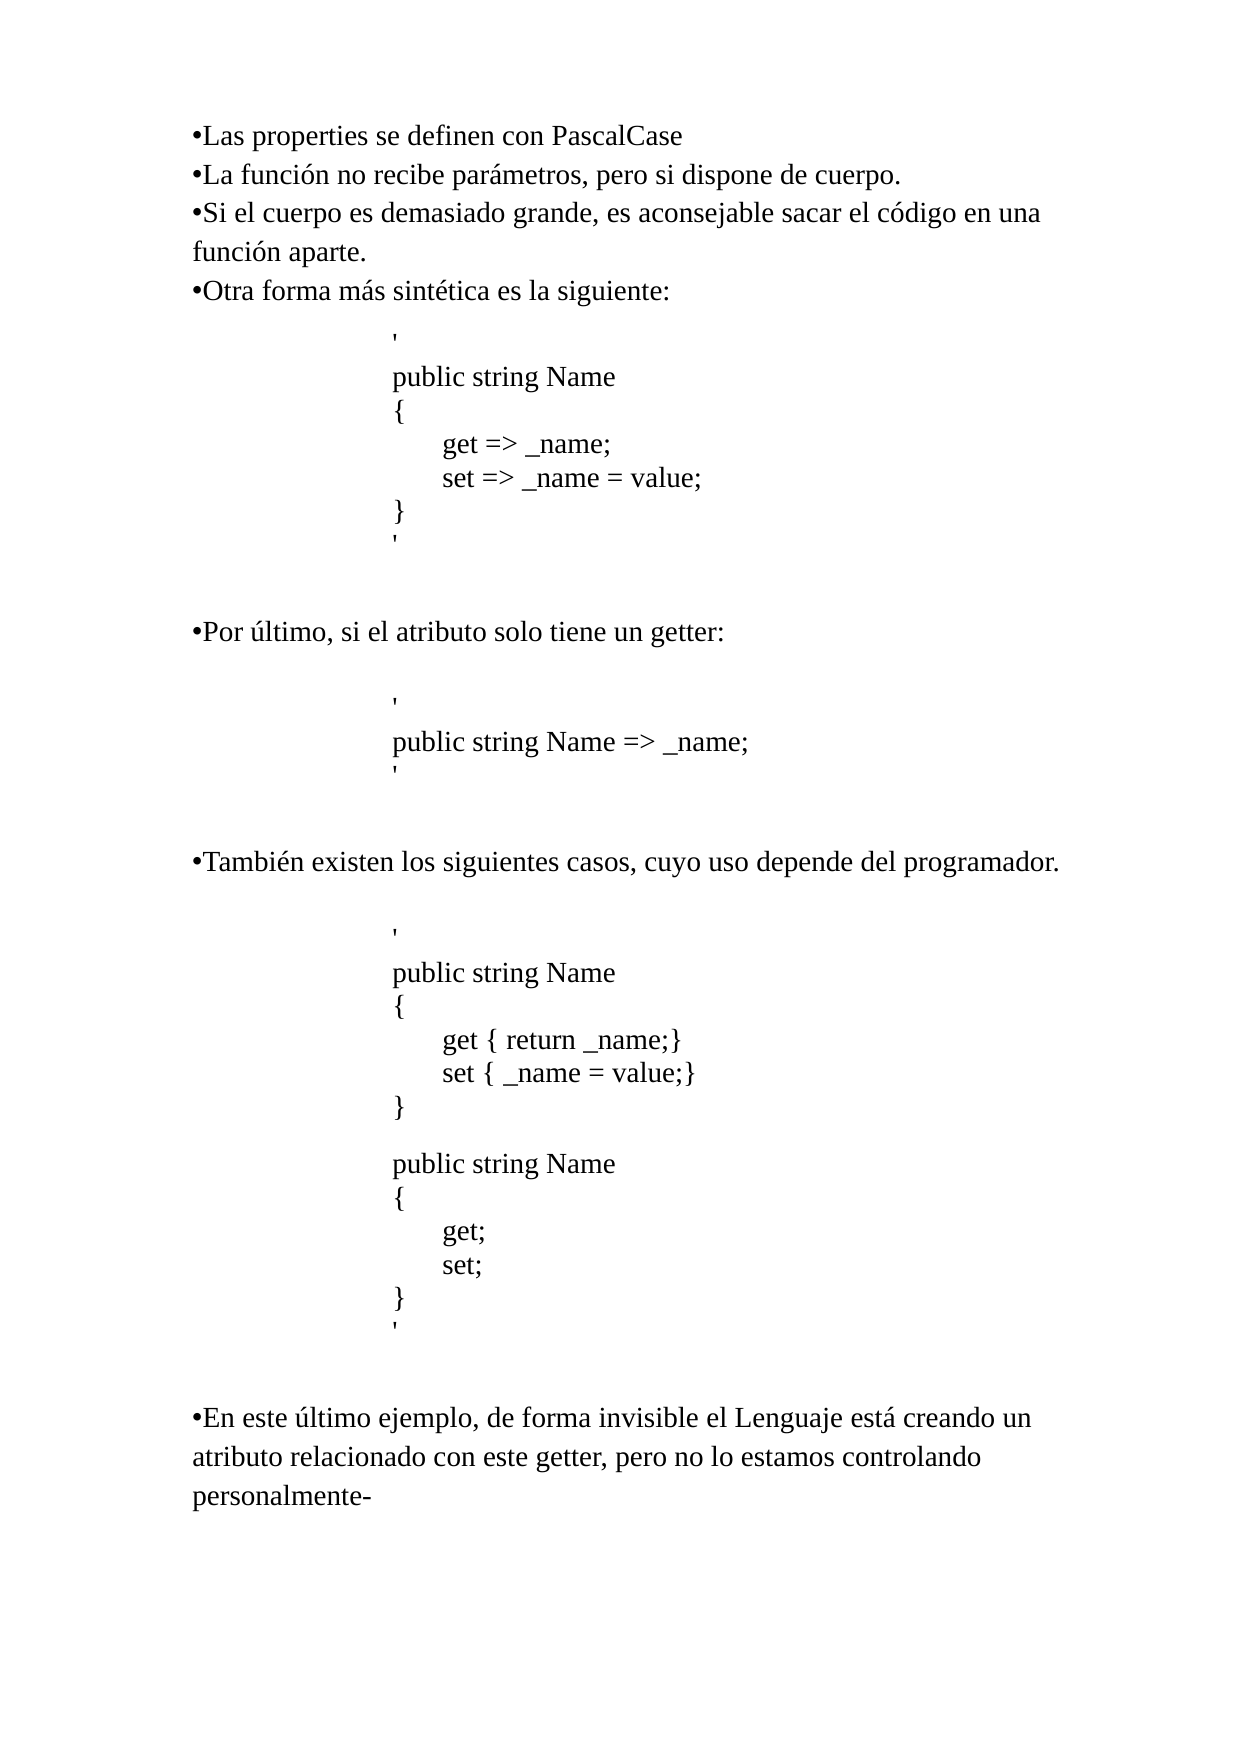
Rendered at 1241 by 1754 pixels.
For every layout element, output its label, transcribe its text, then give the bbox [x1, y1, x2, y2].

list public string Name [118, 955, 1122, 988]
list } [118, 1280, 1122, 1314]
list ' [118, 691, 1122, 724]
list set; [118, 1247, 1122, 1280]
list La función no recibe parámetros, pero si dispone de cuerpo. [118, 157, 1122, 190]
list set { _name = value;} [118, 1055, 1122, 1089]
list ' [118, 527, 1122, 561]
list Otra forma más sintética es la siguiente: [118, 273, 1122, 306]
list Por último, si el atributo solo tiene un getter: [118, 614, 1122, 647]
list } [118, 493, 1122, 527]
list public string Name [118, 359, 1122, 393]
list get => _name; [118, 426, 1122, 460]
list ' [118, 758, 1122, 791]
list ' [118, 1314, 1122, 1347]
list Las properties se definen con PascalCase [118, 118, 1122, 152]
list get { return _name;} [118, 1022, 1122, 1055]
list { [118, 988, 1122, 1022]
list set => _name = value; [118, 460, 1122, 493]
list Si el cuerpo es demasiado grande, es aconsejable sacar el código en una función aparte. [118, 195, 1122, 268]
list { [118, 393, 1122, 426]
list public string Name [118, 1146, 1122, 1180]
list { [118, 1180, 1122, 1213]
list get; [118, 1213, 1122, 1247]
list } [118, 1089, 1122, 1122]
list En este último ejemplo, de forma invisible el Lenguaje está creando un atributo relacionado con este getter, pero no lo estamos controlando personalmente- [118, 1401, 1122, 1511]
list ' [118, 326, 1122, 359]
list También existen los siguientes casos, cuyo uso depende del programador. [118, 844, 1122, 878]
list ' [118, 921, 1122, 955]
list public string Name => _name; [118, 724, 1122, 758]
